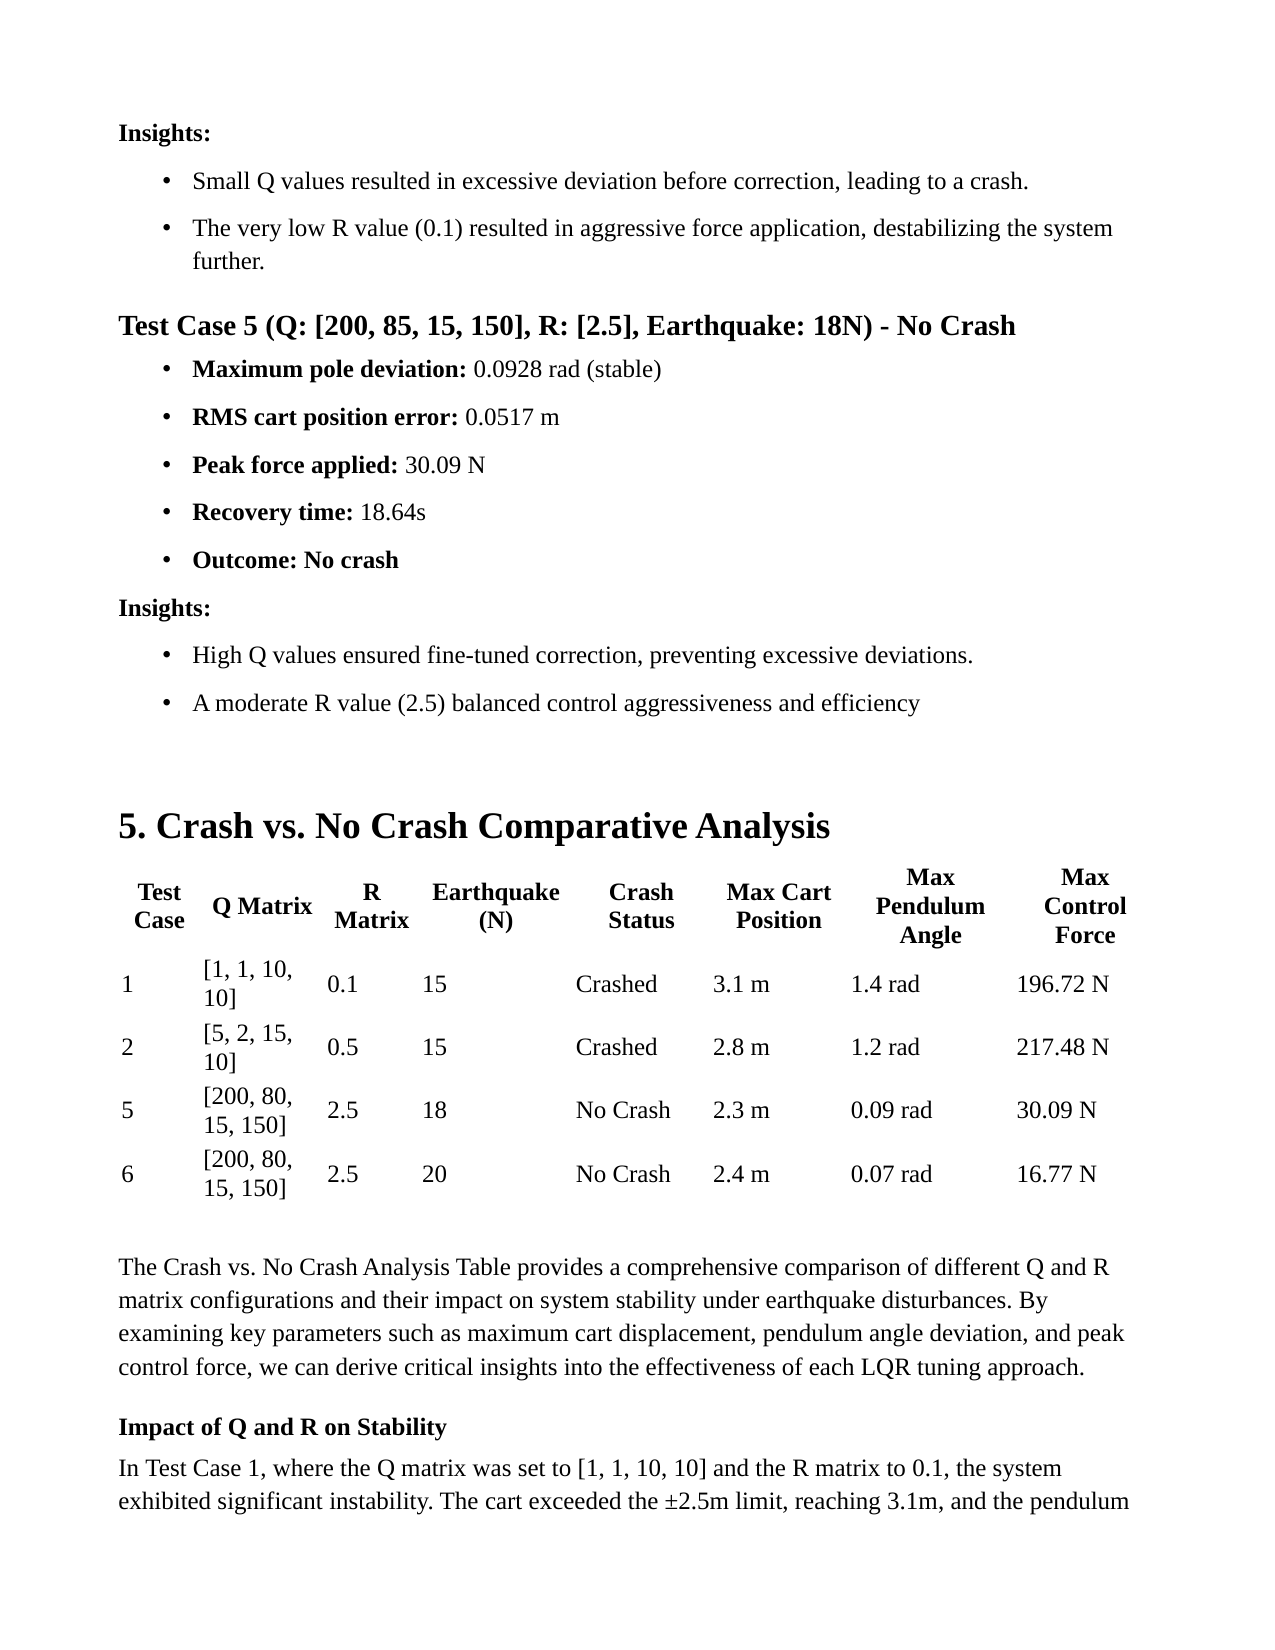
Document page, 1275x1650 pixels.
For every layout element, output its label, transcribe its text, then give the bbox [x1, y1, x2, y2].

subtitle 5. Crash vs. No Crash Comparative Analysis [118, 804, 1157, 847]
table_cell 196.72 N [1014, 952, 1157, 1015]
table_cell Crashed [573, 1015, 710, 1078]
table_cell [200, 80, 15, 150] [200, 1078, 324, 1142]
table_cell 15 [419, 1015, 573, 1078]
table_cell 2.4 m [710, 1142, 848, 1205]
table_cell 0.09 rad [848, 1078, 1013, 1142]
table_cell 0.07 rad [848, 1142, 1013, 1205]
list Small Q values resulted in excessive deviation before correction, leading to a crash. [162, 166, 1157, 194]
table_cell 2.5 [324, 1142, 419, 1205]
table_cell 6 [118, 1142, 200, 1205]
table_cell 0.5 [324, 1015, 419, 1078]
table_cell 30.09 N [1014, 1078, 1157, 1142]
table_header Q Matrix [200, 860, 324, 952]
text In Test Case 1, where the Q matrix was set to [1, 1, 10, 10] and the R matrix to 0.1, the system exhibited significant instability. The cart exceeded the ±2.5m limit, reaching 3.1m, and the pendulum [118, 1453, 1157, 1515]
text The Crash vs. No Crash Analysis Table provides a comprehensive comparison of different Q and R matrix configurations and their impact on system stability under earthquake disturbances. By examining key parameters such as maximum cart displacement, pendulum angle deviation, and peak control force, we can derive critical insights into the effectiveness of each LQR tuning approach. [118, 1252, 1157, 1380]
list High Q values ensured fine-tuned correction, preventing excessive deviations. [162, 640, 1157, 669]
list Peak force applied: 30.09 N [162, 450, 1157, 478]
table_cell 0.1 [324, 952, 419, 1015]
list RMS cart position error: 0.0517 m [162, 402, 1157, 431]
table_cell 16.77 N [1014, 1142, 1157, 1205]
list Outcome: No crash [162, 545, 1157, 574]
table_cell [200, 80, 15, 150] [200, 1142, 324, 1205]
table_cell 1 [118, 952, 200, 1015]
list Maximum pole deviation: 0.0928 rad (stable) [162, 354, 1157, 383]
table_cell 1.2 rad [848, 1015, 1013, 1078]
table_header Crash Status [573, 860, 710, 952]
table_cell No Crash [573, 1142, 710, 1205]
table_cell 2.8 m [710, 1015, 848, 1078]
table_cell 15 [419, 952, 573, 1015]
list Recovery time: 18.64s [162, 497, 1157, 526]
table_header R Matrix [324, 860, 419, 952]
table_cell 3.1 m [710, 952, 848, 1015]
table_cell 217.48 N [1014, 1015, 1157, 1078]
list The very low R value (0.1) resulted in aggressive force application, destabilizing the system further. [162, 213, 1157, 275]
subtitle Test Case 5 (Q: [200, 85, 15, 150], R: [2.5], Earthquake: 18N) - No Crash [118, 308, 1157, 342]
table_cell No Crash [573, 1078, 710, 1142]
table_header Max Pendulum Angle [848, 860, 1013, 952]
table_cell 5 [118, 1078, 200, 1142]
table_cell 20 [419, 1142, 573, 1205]
table_header Test Case [118, 860, 200, 952]
table_header Max Cart Position [710, 860, 848, 952]
table_header Earthquake (N) [419, 860, 573, 952]
table_cell 2 [118, 1015, 200, 1078]
subtitle Impact of Q and R on Stability [118, 1412, 1157, 1440]
table_header Max Control Force [1014, 860, 1157, 952]
table_cell Crashed [573, 952, 710, 1015]
list A moderate R value (2.5) balanced control aggressiveness and efficiency [162, 688, 1157, 717]
table_cell 2.3 m [710, 1078, 848, 1142]
table_cell 2.5 [324, 1078, 419, 1142]
table_cell [1, 1, 10, 10] [200, 952, 324, 1015]
table_cell 18 [419, 1078, 573, 1142]
text Insights: [118, 118, 1157, 147]
text Insights: [118, 593, 1157, 621]
table_cell 1.4 rad [848, 952, 1013, 1015]
table_cell [5, 2, 15, 10] [200, 1015, 324, 1078]
